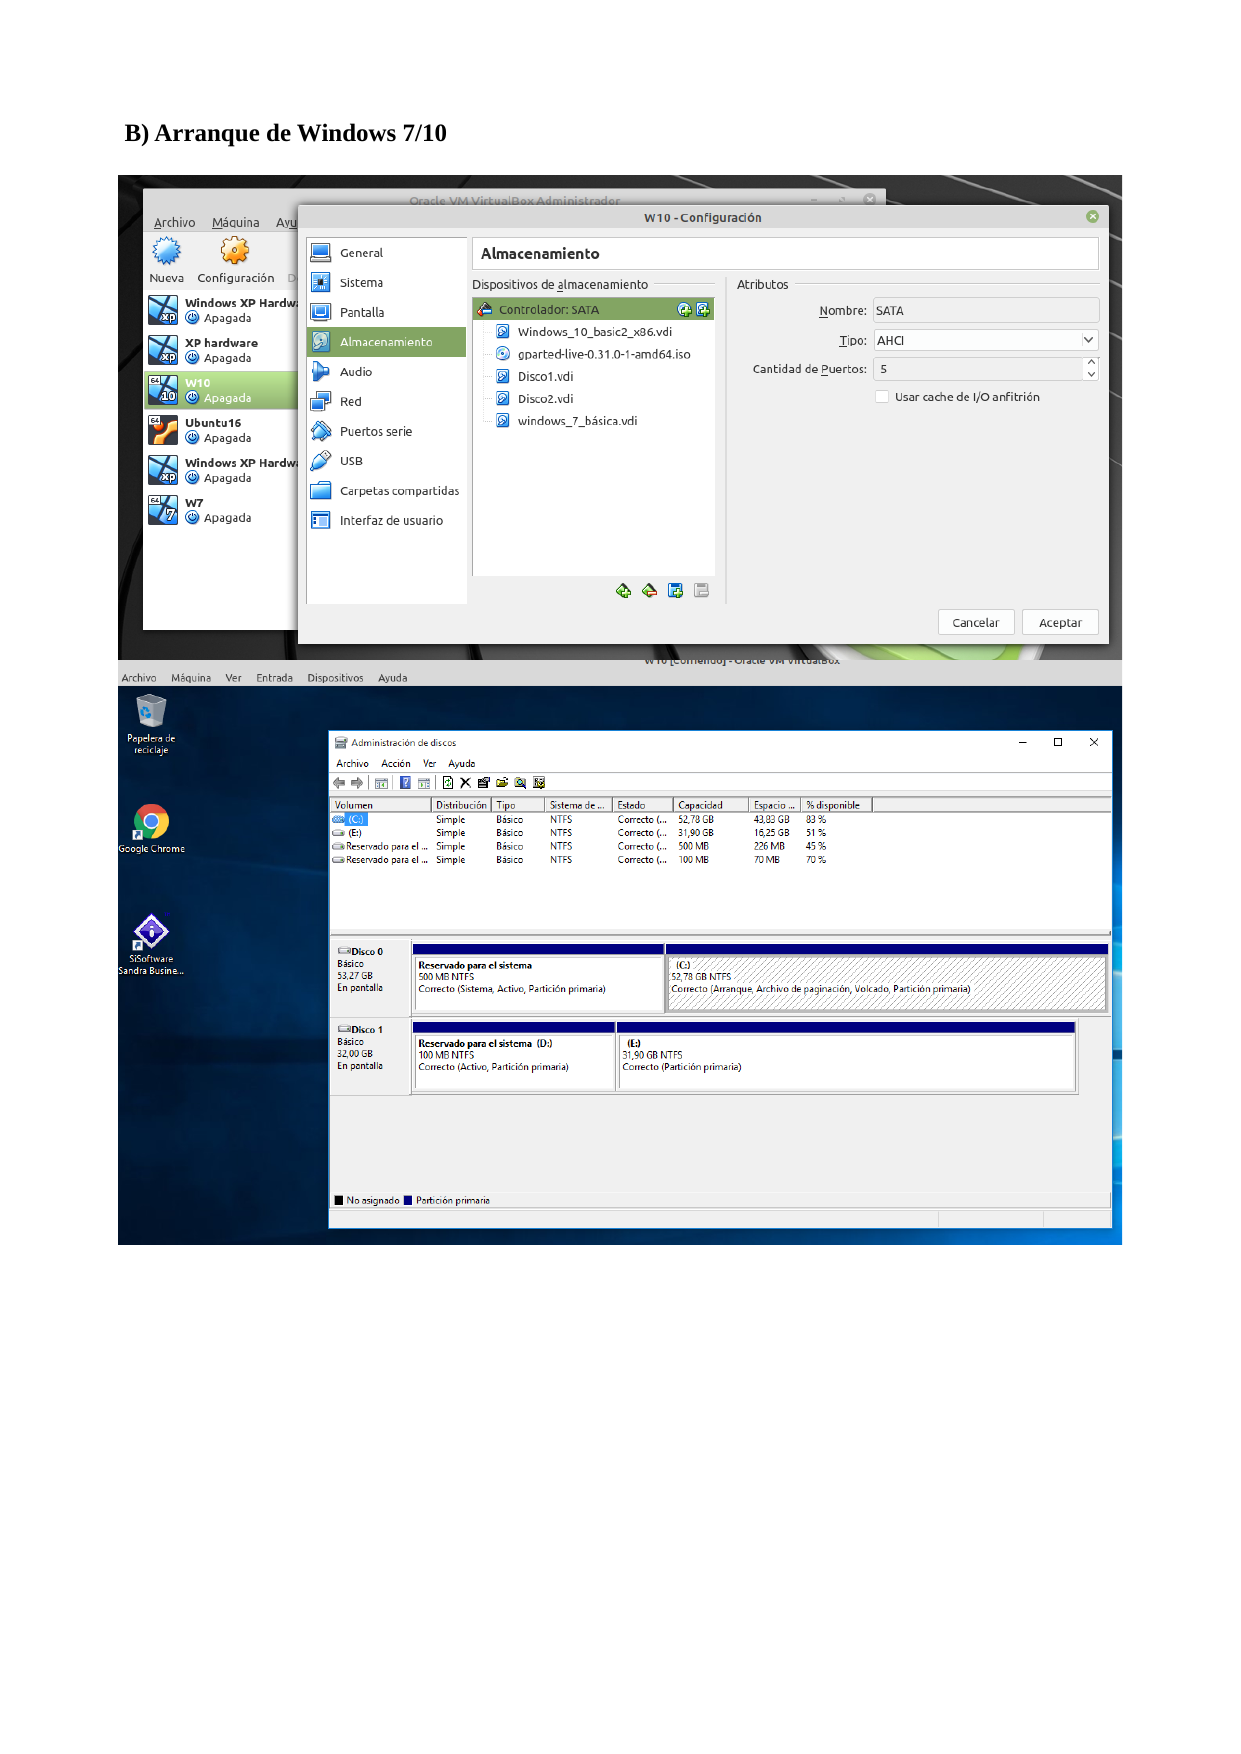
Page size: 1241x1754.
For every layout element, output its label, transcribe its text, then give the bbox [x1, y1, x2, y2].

text B) Arranque de Windows 7/10 [118, 118, 1122, 147]
picture [118, 175, 1123, 1245]
